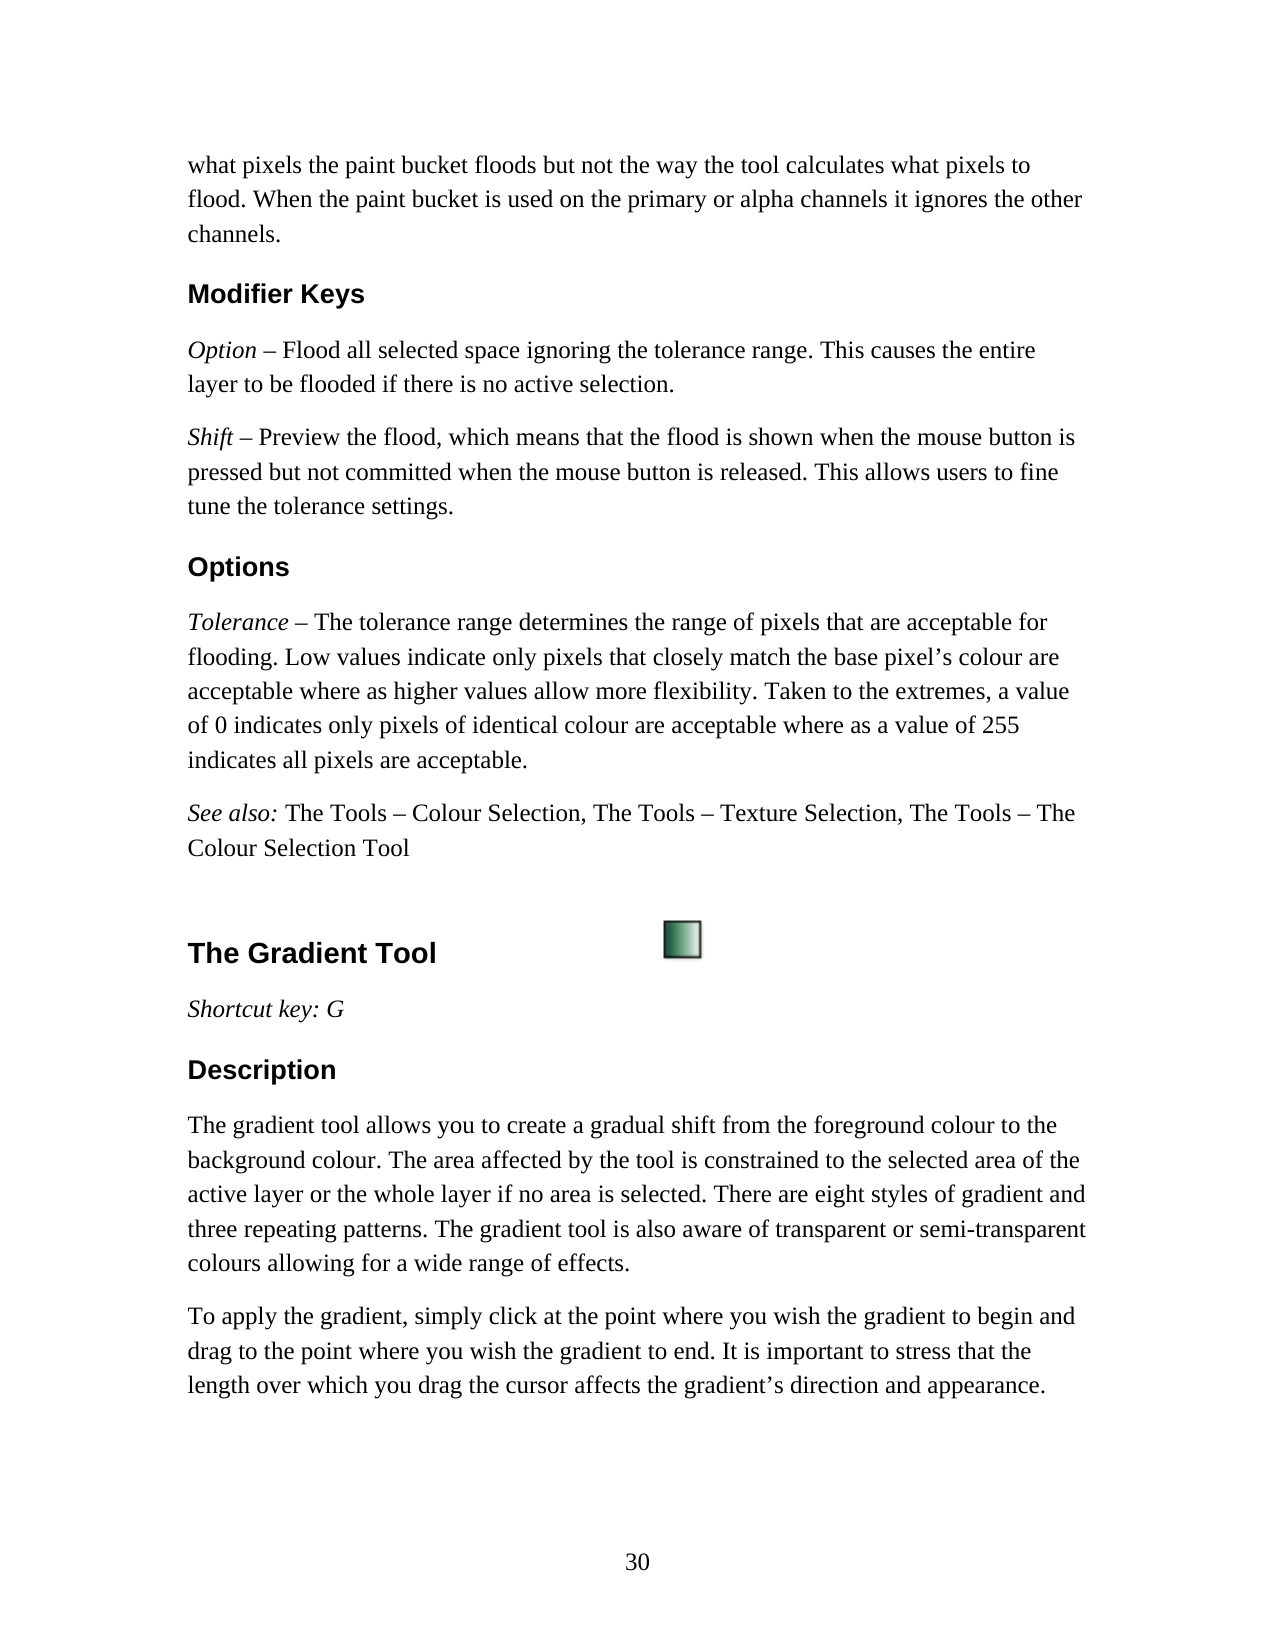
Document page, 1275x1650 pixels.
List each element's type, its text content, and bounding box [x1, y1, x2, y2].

text Option – Flood all selected space ignoring the tolerance range. This causes the entire layer to be flooded if there is no active selection. [187, 335, 1087, 398]
text To apply the gradient, simply click at the point where you wish the gradient to begin and drag to the point where you wish the gradient to end. It is important to stress that the length over which you drag the cursor affects the gradient’s direction and appearance. [187, 1301, 1087, 1399]
subtitle The Gradient Tool [187, 917, 1087, 969]
subtitle Modifier Keys [187, 278, 1087, 310]
subtitle Options [187, 551, 1087, 582]
text Shift – Preview the flood, which means that the flood is shown when the mouse button is pressed but not committed when the mouse button is released. This allows users to fine tune the tolerance settings. [187, 422, 1087, 520]
text The gradient tool allows you to create a gradual shift from the foreground colour to the background colour. The area affected by the tool is constrained to the selected area of the active layer or the whole layer if no area is selected. There are eight styles of gradient and three repeating patterns. The gradient tool is also aware of transparent or semi-transparent colours allowing for a wide range of effects. [187, 1110, 1087, 1277]
text See also: The Tools – Colour Selection, The Tools – Texture Selection, The Tools – The Colour Selection Tool [187, 798, 1087, 861]
text Tolerance – The tolerance range determines the range of pixels that are acceptable for flooding. Low values indicate only pixels that closely match the base pixel’s colour are acceptable where as higher values allow more flexibility. Taken to the extremes, a value of 0 indicates only pixels of identical colour are acceptable where as a value of 255 indicates all pixels are acceptable. [187, 607, 1087, 774]
picture [660, 917, 706, 963]
text what pixels the paint bucket floods but not the way the tool calculates what pixels to flood. When the paint bucket is used on the primary or alpha channels it ignores the other channels. [187, 150, 1087, 248]
text Shortcut key: G [187, 994, 1087, 1023]
subtitle Description [187, 1054, 1087, 1085]
